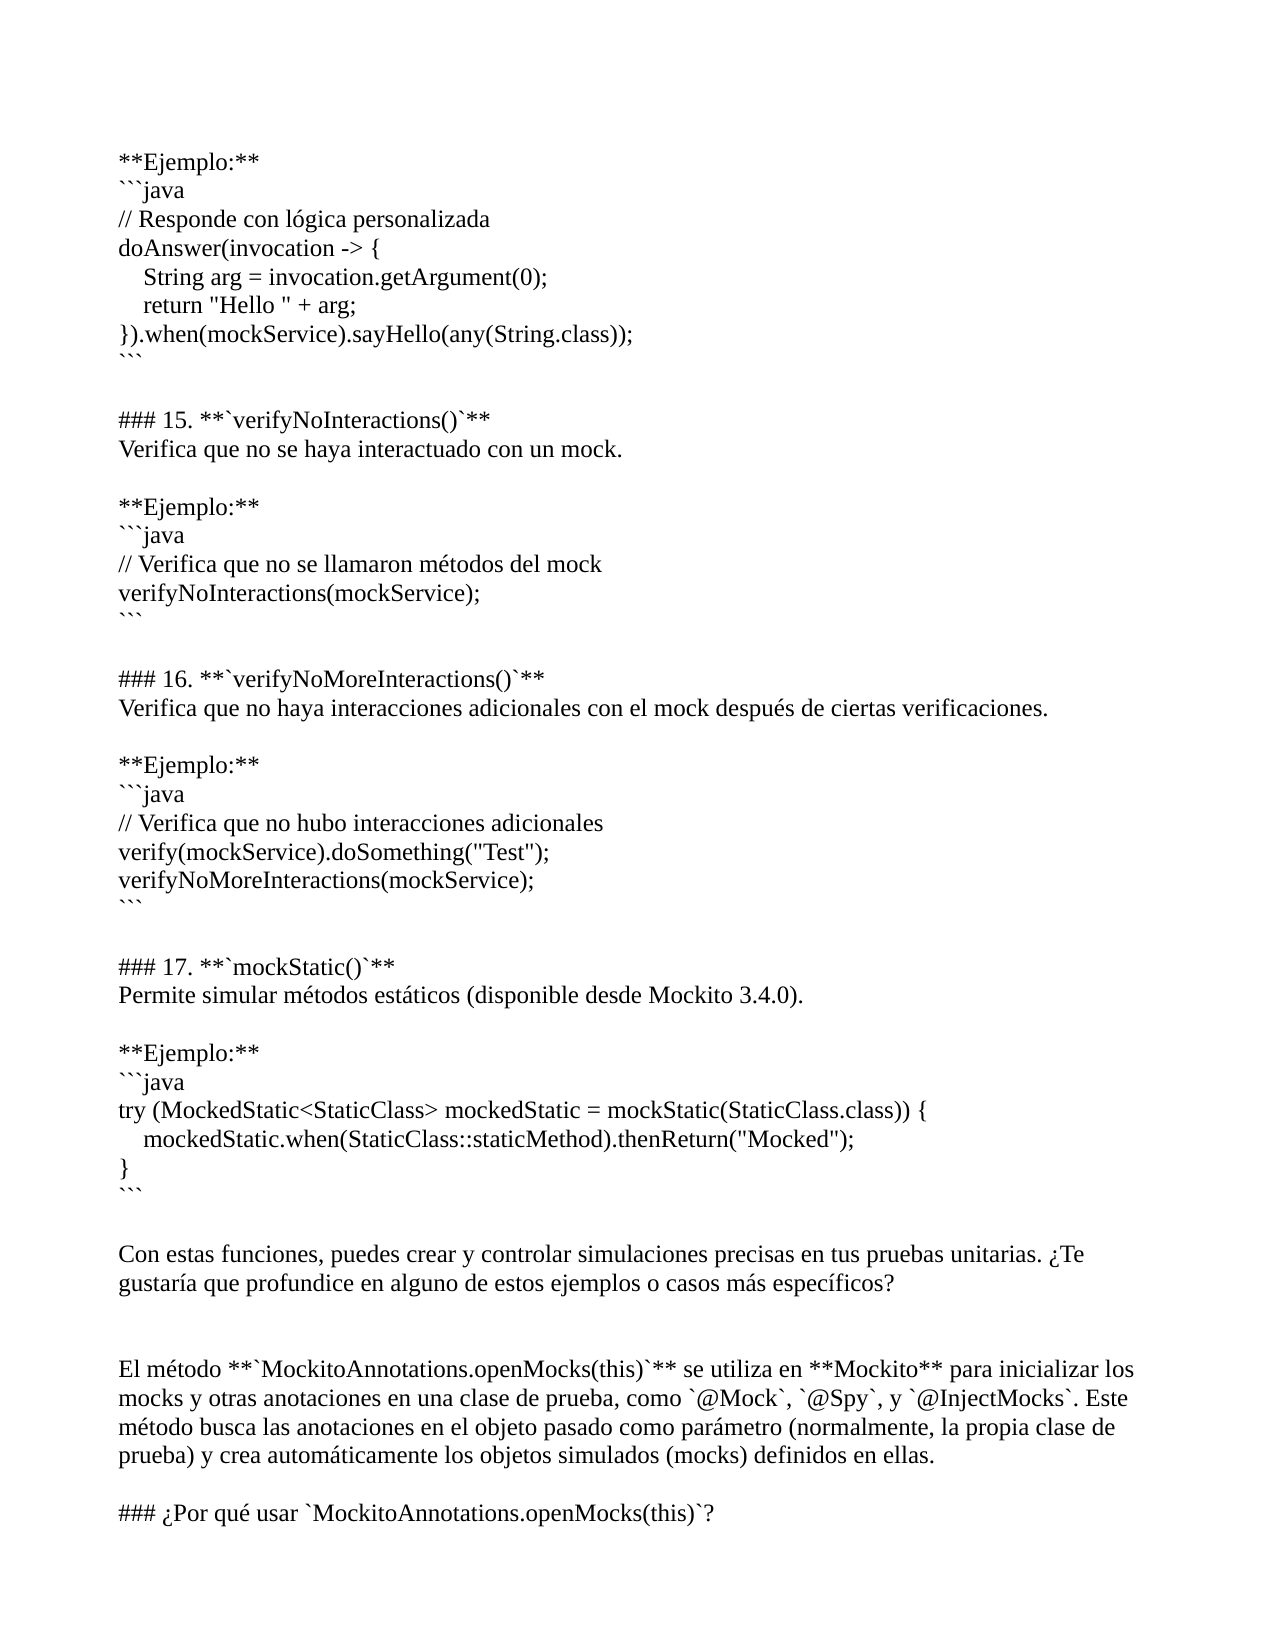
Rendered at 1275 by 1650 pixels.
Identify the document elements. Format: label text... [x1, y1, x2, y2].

text // Responde con lógica personalizada [118, 204, 1157, 233]
text ```java [118, 521, 1157, 549]
text // Verifica que no se llamaron métodos del mock [118, 549, 1157, 578]
text Verifica que no se haya interactuado con un mock. [118, 434, 1157, 463]
text }).when(mockService).sayHello(any(String.class)); [118, 319, 1157, 348]
text ```java [118, 779, 1157, 808]
text ### ¿Por qué usar `MockitoAnnotations.openMocks(this)`? [118, 1498, 1157, 1527]
text **Ejemplo:** [118, 1038, 1157, 1067]
text ``` [118, 894, 1157, 923]
text mockedStatic.when(StaticClass::staticMethod).thenReturn("Mocked"); [118, 1124, 1157, 1153]
text try (MockedStatic<StaticClass> mockedStatic = mockStatic(StaticClass.class)) { [118, 1096, 1157, 1124]
text **Ejemplo:** [118, 751, 1157, 779]
text verifyNoMoreInteractions(mockService); [118, 866, 1157, 894]
text **Ejemplo:** [118, 492, 1157, 521]
text Con estas funciones, puedes crear y controlar simulaciones precisas en tus pruebas unitarias. ¿Te gustaría que profundice en alguno de estos ejemplos o casos más específicos? [118, 1239, 1157, 1297]
text verify(mockService).doSomething("Test"); [118, 837, 1157, 866]
text ### 15. **`verifyNoInteractions()`** [118, 406, 1157, 434]
text ### 17. **`mockStatic()`** [118, 952, 1157, 981]
text ```java [118, 1067, 1157, 1096]
text ### 16. **`verifyNoMoreInteractions()`** [118, 664, 1157, 693]
text Permite simular métodos estáticos (disponible desde Mockito 3.4.0). [118, 981, 1157, 1009]
text ``` [118, 1182, 1157, 1211]
text String arg = invocation.getArgument(0); [118, 262, 1157, 291]
text } [118, 1153, 1157, 1182]
text Verifica que no haya interacciones adicionales con el mock después de ciertas verificaciones. [118, 693, 1157, 722]
text El método **`MockitoAnnotations.openMocks(this)`** se utiliza en **Mockito** para inicializar los mocks y otras anotaciones en una clase de prueba, como `@Mock`, `@Spy`, y `@InjectMocks`. Este método busca las anotaciones en el objeto pasado como parámetro (normalmente, la propia clase de prueba) y crea automáticamente los objetos simulados (mocks) definidos en ellas. [118, 1354, 1157, 1469]
text verifyNoInteractions(mockService); [118, 578, 1157, 607]
text ``` [118, 607, 1157, 636]
text ``` [118, 348, 1157, 377]
text **Ejemplo:** [118, 147, 1157, 176]
text ```java [118, 176, 1157, 204]
text // Verifica que no hubo interacciones adicionales [118, 808, 1157, 837]
text doAnswer(invocation -> { [118, 233, 1157, 262]
text return "Hello " + arg; [118, 291, 1157, 319]
